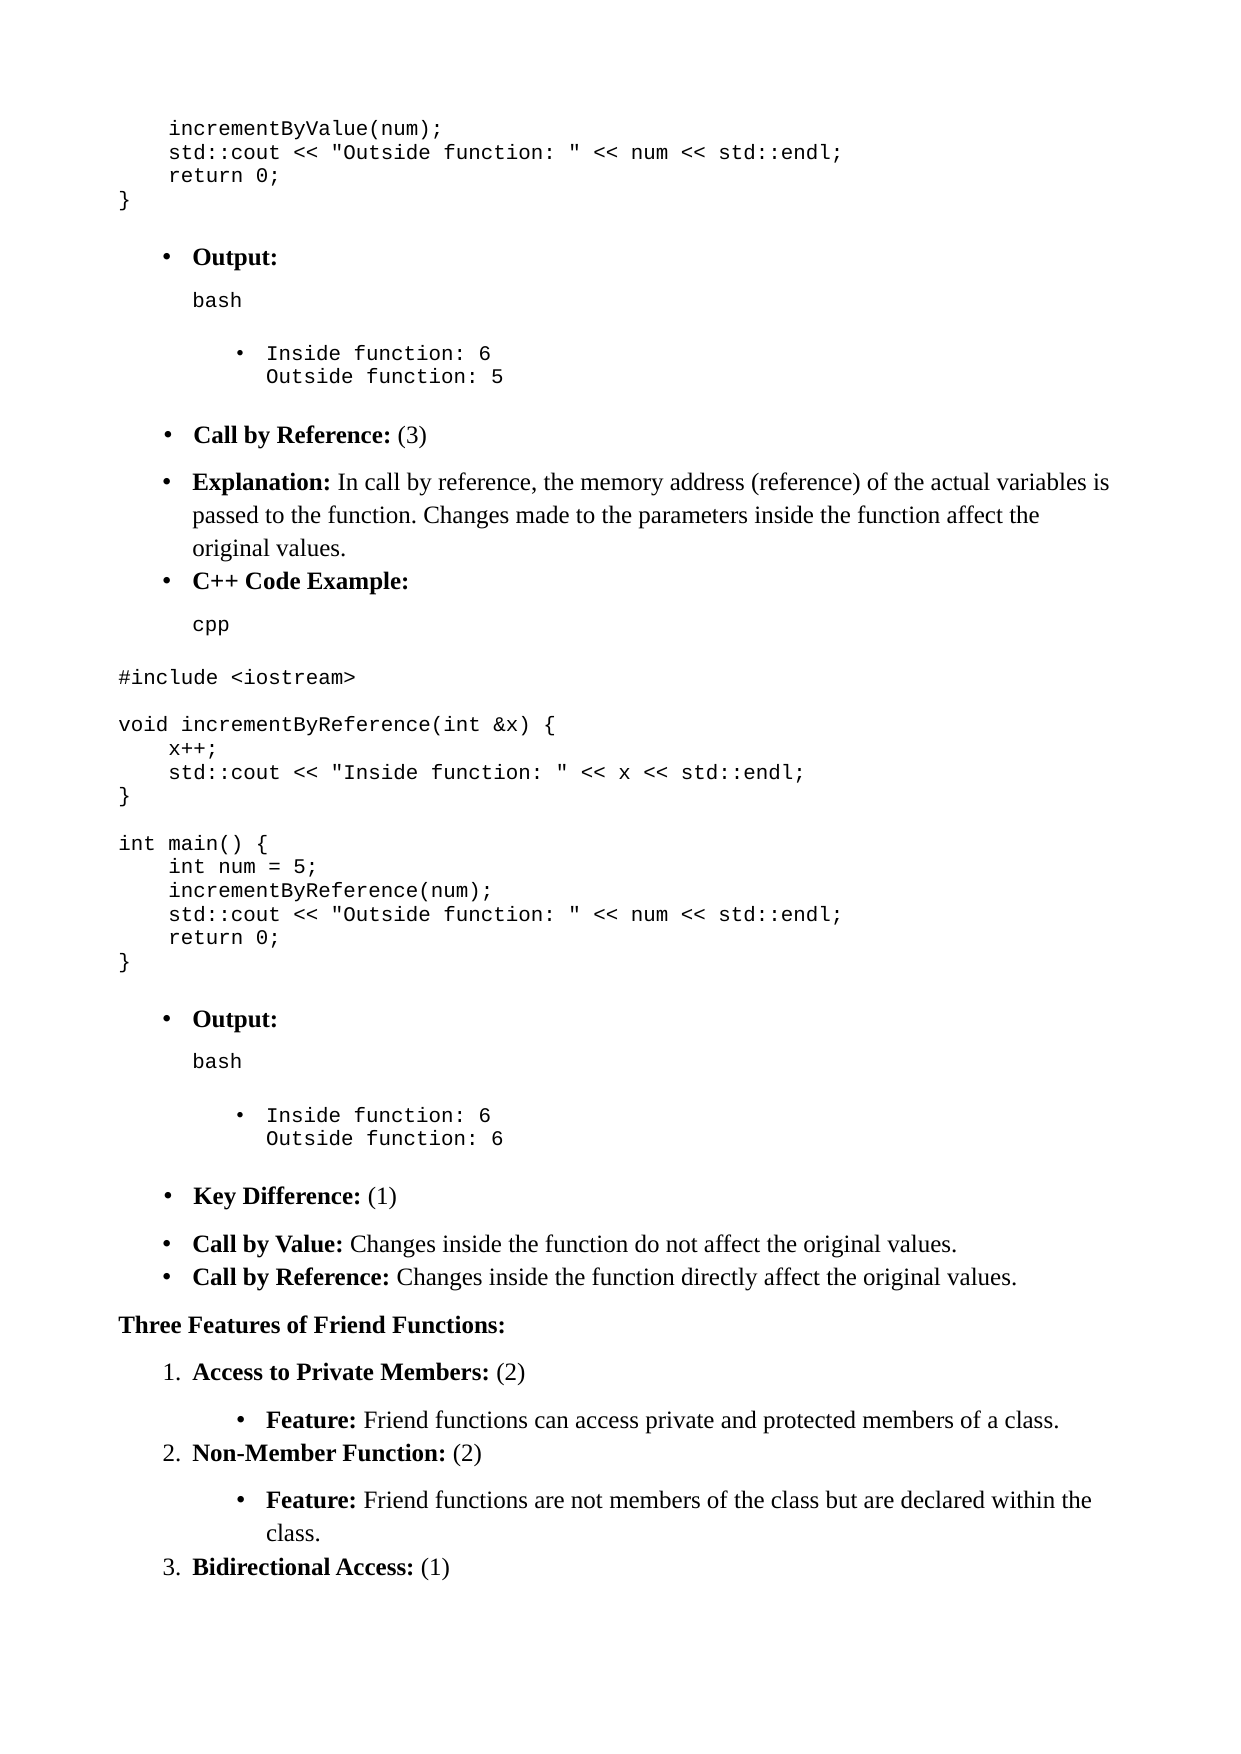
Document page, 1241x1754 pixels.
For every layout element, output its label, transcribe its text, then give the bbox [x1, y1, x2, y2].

text Three Features of Friend Functions: [118, 1310, 1122, 1338]
list bash [162, 290, 1122, 313]
text #include <iostream> [118, 667, 1122, 691]
list Call by Reference: (3) [164, 420, 1122, 448]
list Outside function: 6 [236, 1128, 1122, 1152]
list Call by Reference: Changes inside the function directly affect the original values. [162, 1262, 1122, 1291]
text incrementByReference(num); [118, 880, 1122, 903]
list cpp [162, 614, 1122, 638]
text std::cout << "Outside function: " << num << std::endl; [118, 142, 1122, 165]
list Feature: Friend functions are not members of the class but are declared within the class. [236, 1486, 1122, 1547]
text int main() { [118, 833, 1122, 856]
text void incrementByReference(int &x) { [118, 714, 1122, 738]
list Bidirectional Access: (1) [162, 1552, 1122, 1580]
text return 0; [118, 927, 1122, 951]
list Call by Value: Changes inside the function do not affect the original values. [162, 1229, 1122, 1258]
list Output: [162, 1004, 1122, 1033]
list Access to Private Members: (2) [162, 1357, 1122, 1386]
list Inside function: 6 [236, 1105, 1122, 1128]
text } [118, 189, 1122, 213]
text } [118, 785, 1122, 809]
list Outside function: 5 [236, 367, 1122, 390]
list bash [162, 1052, 1122, 1075]
list Output: [162, 242, 1122, 271]
list Non-Member Function: (2) [162, 1438, 1122, 1467]
list C++ Code Example: [162, 566, 1122, 595]
text return 0; [118, 165, 1122, 189]
text int num = 5; [118, 856, 1122, 880]
text std::cout << "Inside function: " << x << std::endl; [118, 762, 1122, 785]
text } [118, 951, 1122, 974]
list Key Difference: (1) [164, 1181, 1122, 1210]
text x++; [118, 738, 1122, 762]
list Explanation: In call by reference, the memory address (reference) of the actual variables is passed to the function. Changes made to the parameters inside the function affect the original values. [162, 467, 1122, 562]
text std::cout << "Outside function: " << num << std::endl; [118, 903, 1122, 927]
list Inside function: 6 [236, 343, 1122, 367]
list Feature: Friend functions can access private and protected members of a class. [236, 1405, 1122, 1434]
text incrementByValue(num); [118, 118, 1122, 142]
